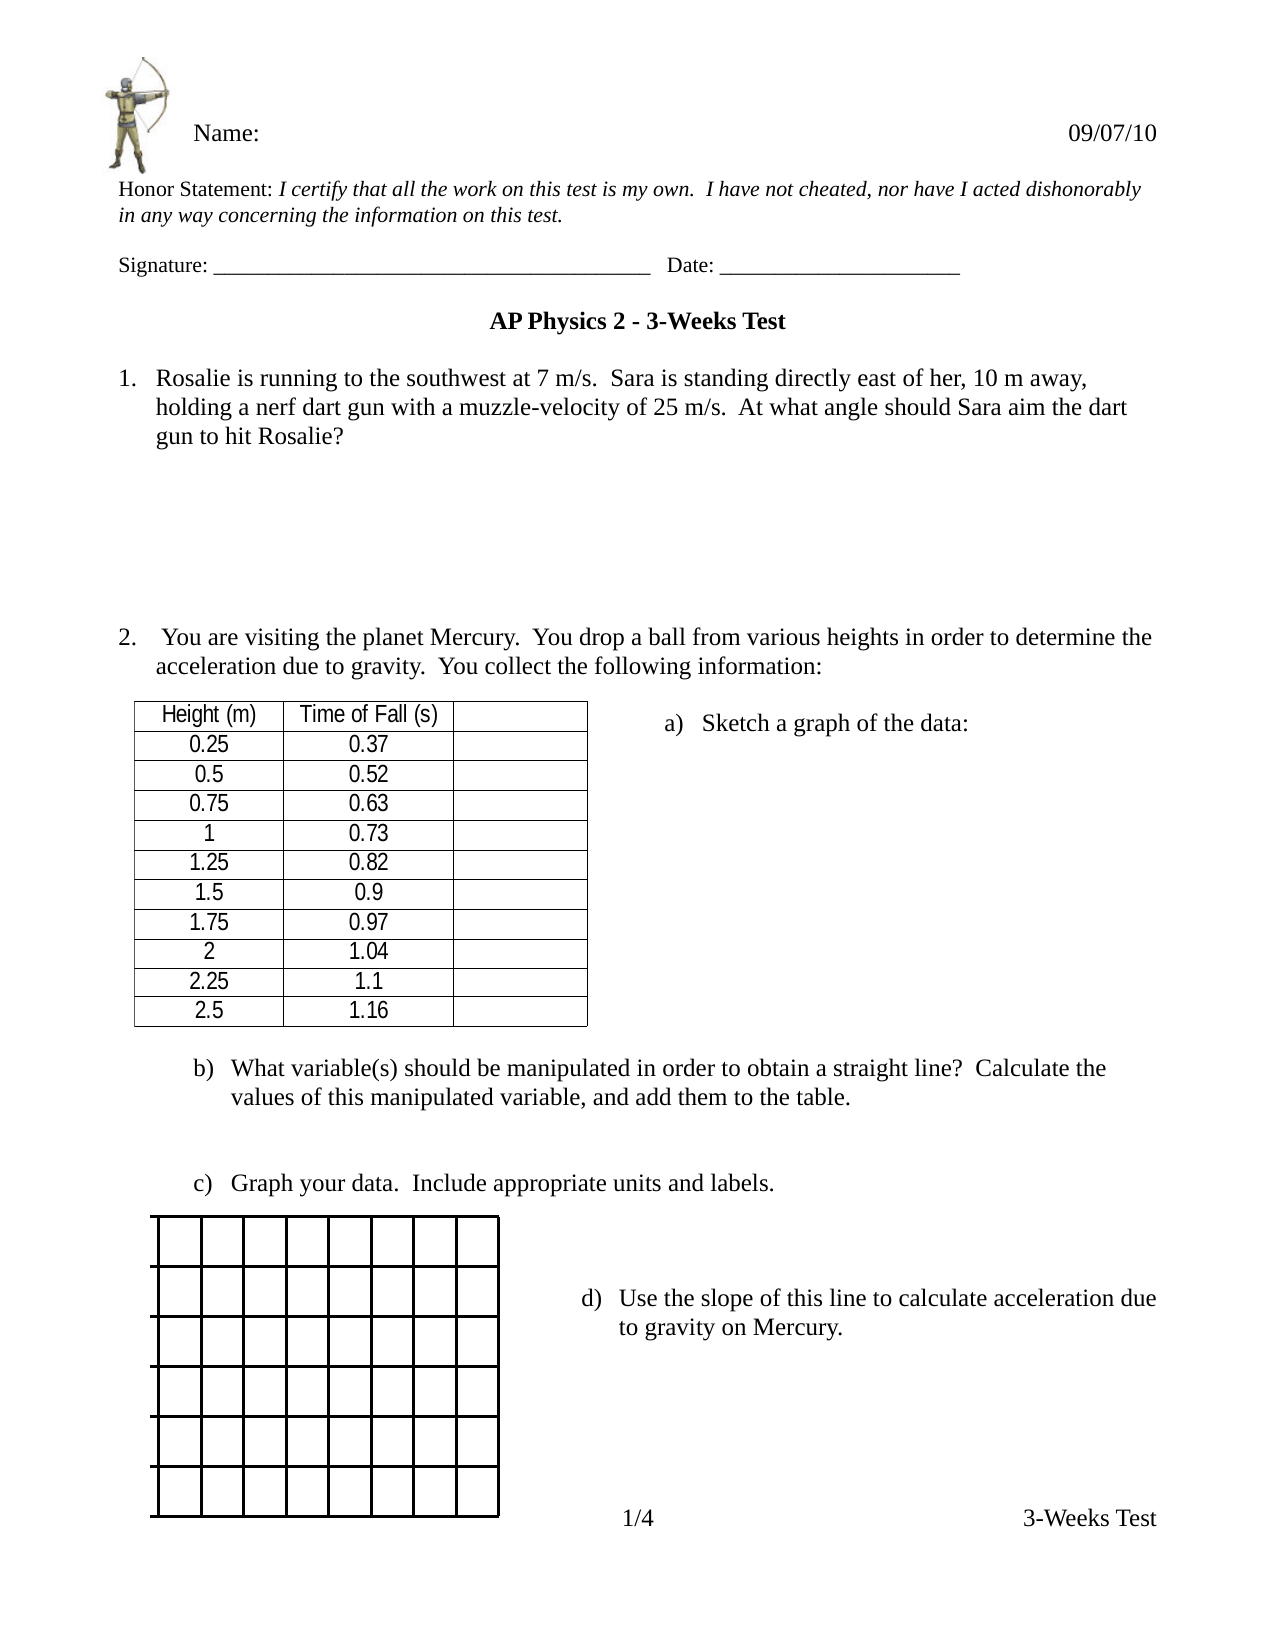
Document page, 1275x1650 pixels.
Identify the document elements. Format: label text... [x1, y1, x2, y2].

list Rosalie is running to the southwest at 7 m/s. Sara is standing directly east of her, 10 m away, holding a nerf dart gun with a muzzle-velocity of 25 m/s. At what angle should Sara aim the dart gun to hit Rosalie? [118, 363, 1157, 450]
list Sketch a graph of the data: [193, 708, 283, 731]
list Use the slope of this line to calculate acceleration due to gravity on Mercury. [507, 1283, 1157, 1341]
list Sketch a graph of the data: [284, 708, 453, 731]
list Graph your data. Include appropriate units and labels. [193, 1168, 1157, 1197]
list Sketch a graph of the data: [454, 732, 587, 737]
text AP Physics 2 - 3-Weeks Test [118, 306, 1157, 335]
picture [82, 57, 193, 174]
list Sketch a graph of the data: [454, 708, 587, 731]
text Signature: ________________________________________ Date: ______________________ [118, 252, 1157, 277]
list Sketch a graph of the data: [588, 708, 1157, 737]
list What variable(s) should be manipulated in order to obtain a straight line? Calculate the values of this manipulated variable, and add them to the table. [193, 1053, 1157, 1111]
list Sketch a graph of the data: [284, 732, 453, 737]
list You are visiting the planet Mercury. You drop a ball from various heights in order to determine the acceleration due to gravity. You collect the following information: [118, 622, 1157, 680]
text Honor Statement: I certify that all the work on this test is my own. I have not cheated, nor have I acted dishonorably in any way concerning the information on this test. [118, 176, 1157, 227]
